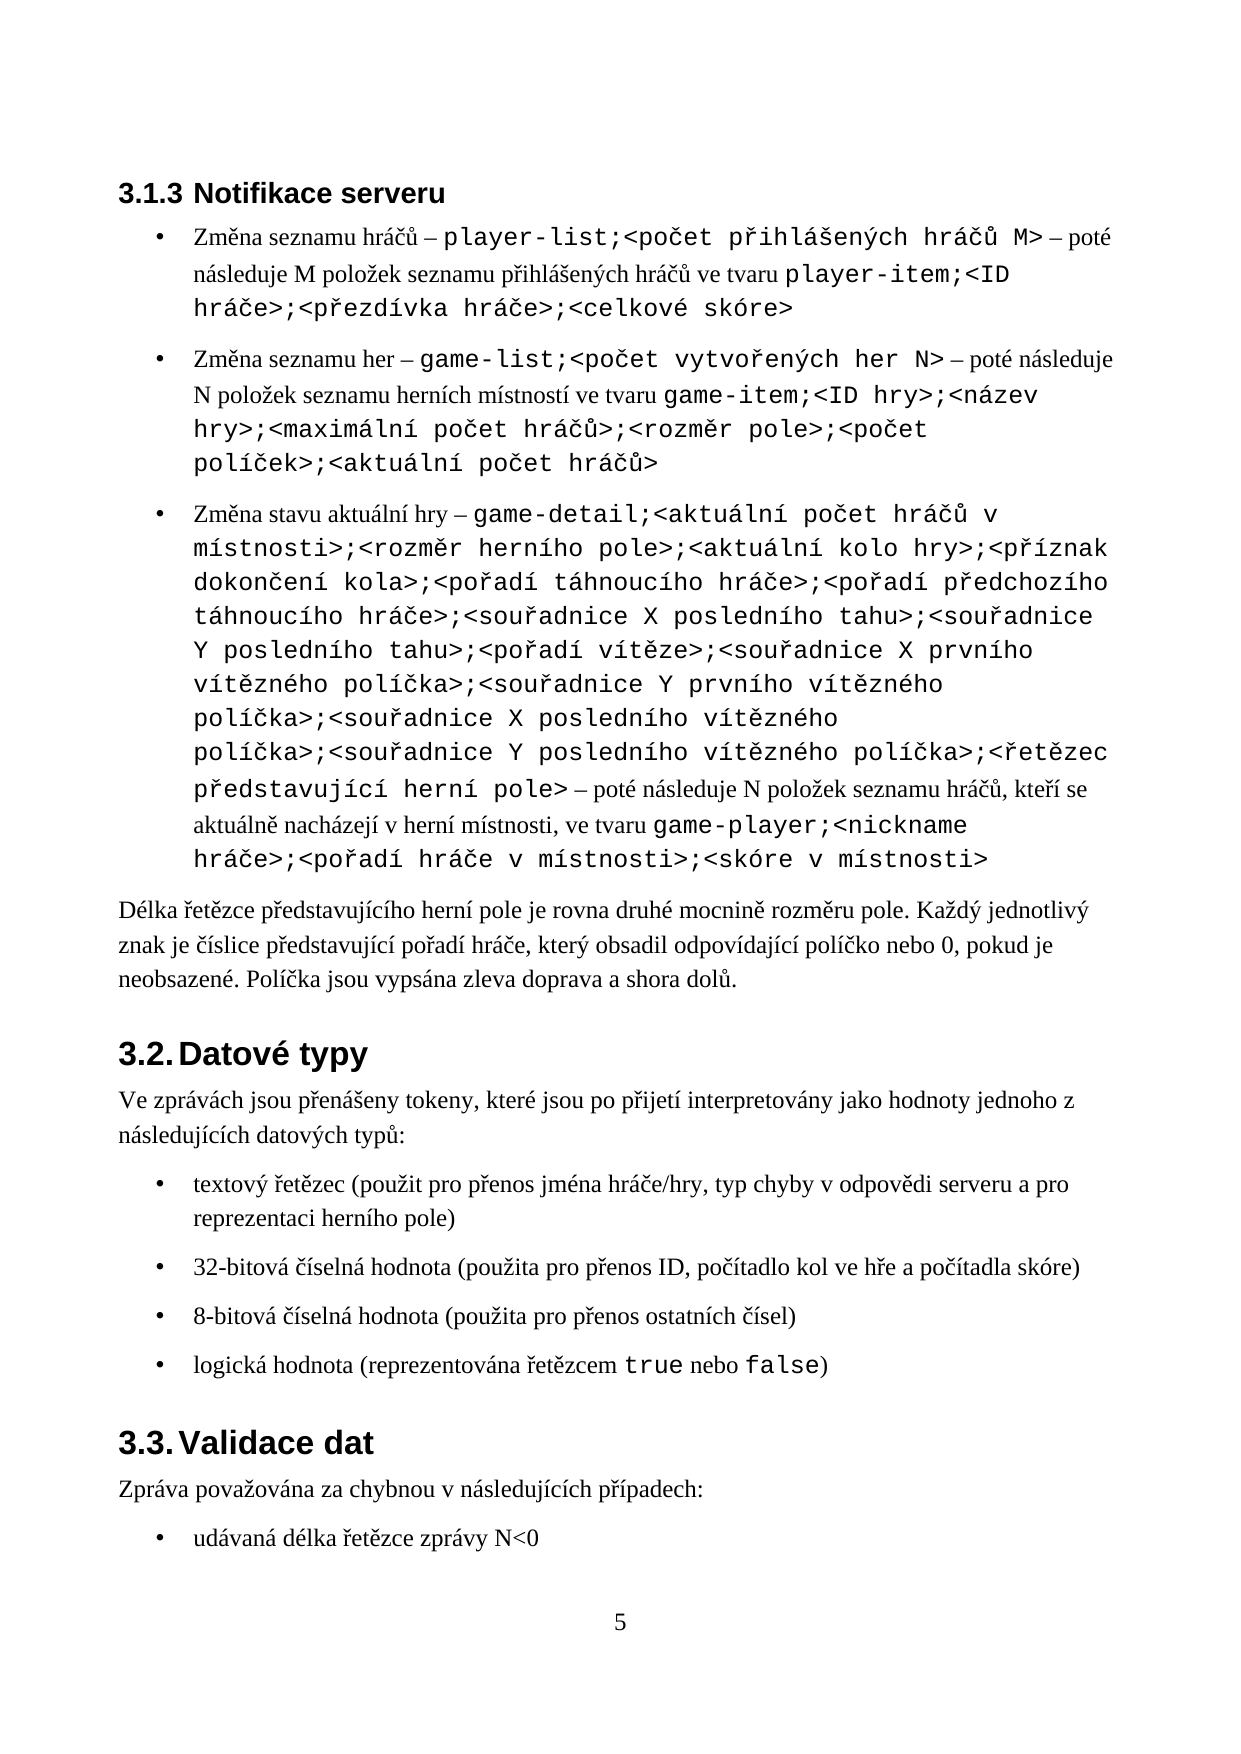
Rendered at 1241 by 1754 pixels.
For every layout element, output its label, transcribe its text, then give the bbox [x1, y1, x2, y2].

text Délka řetězce představujícího herní pole je rovna druhé mocnině rozměru pole. Každý jednotlivý znak je číslice představující pořadí hráče, který obsadil odpovídající políčko nebo 0, pokud je neobsazené. Políčka jsou vypsána zleva doprava a shora dolů. [118, 895, 1122, 993]
text Zpráva považována za chybnou v následujících případech: [118, 1474, 1122, 1503]
subtitle Validace dat [118, 1423, 1122, 1462]
list Změna stavu aktuální hry – game-detail;<aktuální počet hráčů v místnosti>;<rozměr herního pole>;<aktuální kolo hry>;<příznak dokončení kola>;<pořadí táhnoucího hráče>;<pořadí předchozího táhnoucího hráče>;<souřadnice X posledního tahu>;<souřadnice Y posledního tahu>;<pořadí vítěze>;<souřadnice X prvního vítězného políčka>;<souřadnice Y prvního vítězného políčka>;<souřadnice X posledního vítězného políčka>;<souřadnice Y posledního vítězného políčka>;<řetězec představující herní pole> – poté následuje N položek seznamu hráčů, kteří se aktuálně nacházejí v herní místnosti, ve tvaru game-player;<nickname hráče>;<pořadí hráče v místnosti>;<skóre v místnosti> [156, 499, 1122, 875]
list Změna seznamu hráčů – player-list;<počet přihlášených hráčů M> – poté následuje M položek seznamu přihlášených hráčů ve tvaru player-item;<ID hráče>;<přezdívka hráče>;<celkové skóre> [156, 222, 1122, 324]
subtitle Datové typy [118, 1034, 1122, 1073]
subtitle Notifikace serveru [118, 176, 1122, 210]
list Změna seznamu her – game-list;<počet vytvořených her N> – poté následuje N položek seznamu herních místností ve tvaru game-item;<ID hry>;<název hry>;<maximální počet hráčů>;<rozměr pole>;<počet políček>;<aktuální počet hráčů> [156, 344, 1122, 479]
list 8-bitová číselná hodnota (použita pro přenos ostatních čísel) [156, 1301, 1122, 1330]
list textový řetězec (použit pro přenos jména hráče/hry, typ chyby v odpovědi serveru a pro reprezentaci herního pole) [156, 1169, 1122, 1232]
text Ve zprávách jsou přenášeny tokeny, které jsou po přijetí interpretovány jako hodnoty jednoho z následujících datových typů: [118, 1085, 1122, 1148]
list udávaná délka řetězce zprávy N<0 [156, 1523, 1122, 1552]
list 32-bitová číselná hodnota (použita pro přenos ID, počítadlo kol ve hře a počítadla skóre) [156, 1252, 1122, 1281]
list logická hodnota (reprezentována řetězcem true nebo false) [156, 1351, 1122, 1381]
